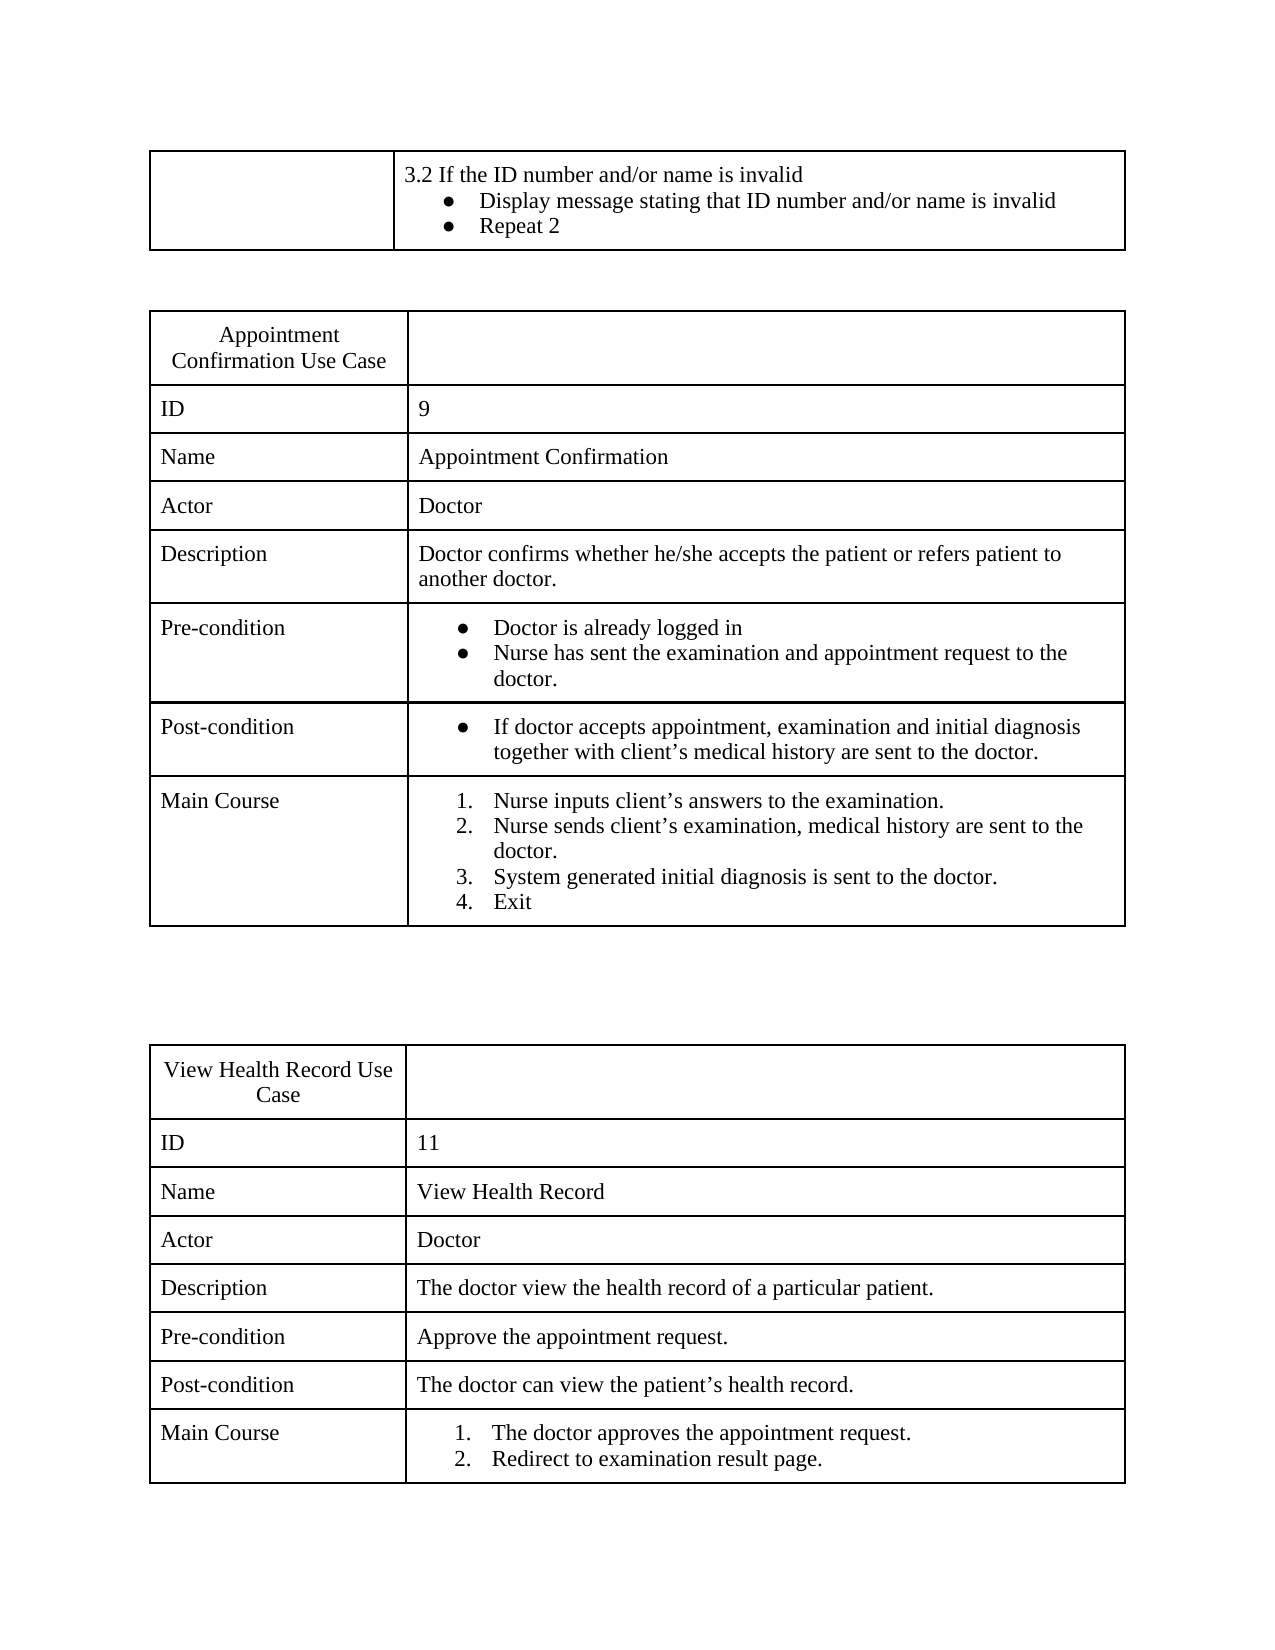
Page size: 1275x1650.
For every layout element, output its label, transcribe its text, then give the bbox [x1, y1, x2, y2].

table_cell Pre-condition [151, 1313, 405, 1359]
table_cell [151, 152, 393, 249]
table_cell Actor [151, 1217, 405, 1263]
table_cell Name [151, 434, 407, 480]
table_cell 11 [407, 1120, 1124, 1166]
table_cell Name [151, 1168, 405, 1214]
table_header [407, 1046, 1124, 1118]
table_cell Doctor is already logged in Nurse has sent the examination and appointment request to the doctor. [409, 604, 1124, 701]
table_cell Description [151, 1265, 405, 1311]
table_cell Pre-condition [151, 604, 407, 701]
table_cell Description [151, 531, 407, 602]
table_cell Doctor confirms whether he/she accepts the patient or refers patient to another doctor. [409, 531, 1124, 602]
table_cell The doctor approves the appointment request. Redirect to examination result page. The doctor clicks the view health record button. Redirect to patient’s health record page. Exit [407, 1410, 1124, 1482]
table_cell Appointment Confirmation [409, 434, 1124, 480]
table_cell ID [151, 386, 407, 432]
table_cell ID [151, 1120, 405, 1166]
table_cell The doctor can view the patient’s health record. [407, 1362, 1124, 1408]
table_cell Approve the appointment request. [407, 1313, 1124, 1359]
table_header [409, 312, 1124, 383]
table_cell Actor [151, 482, 407, 528]
table_cell Nurse inputs client’s answers to the examination. Nurse sends client’s examination, medical history are sent to the doctor. System generated initial diagnosis is sent to the doctor. Exit [409, 777, 1124, 925]
table_cell View Health Record [407, 1168, 1124, 1214]
table_header View Health Record Use Case [151, 1046, 405, 1118]
table_cell Doctor [409, 482, 1124, 528]
table_cell Main Course [151, 777, 407, 925]
table_cell 3.1 If the ID number and/or name is/are blank. Display message stating that the admin should fill up the required fields. Repeat 2 3.2 If the ID number and/or name is invalid Display message stating that ID number and/or name is invalid Repeat 2 [395, 152, 1124, 249]
table_cell If doctor accepts appointment, examination and initial diagnosis together with client’s medical history are sent to the doctor. [409, 704, 1124, 775]
table_cell Post-condition [151, 704, 407, 775]
table_cell The doctor view the health record of a particular patient. [407, 1265, 1124, 1311]
table_cell 9 [409, 386, 1124, 432]
table_header Appointment Confirmation Use Case [151, 312, 407, 383]
table_cell Post-condition [151, 1362, 405, 1408]
table_cell Doctor [407, 1217, 1124, 1263]
table_cell Main Course [151, 1410, 405, 1482]
